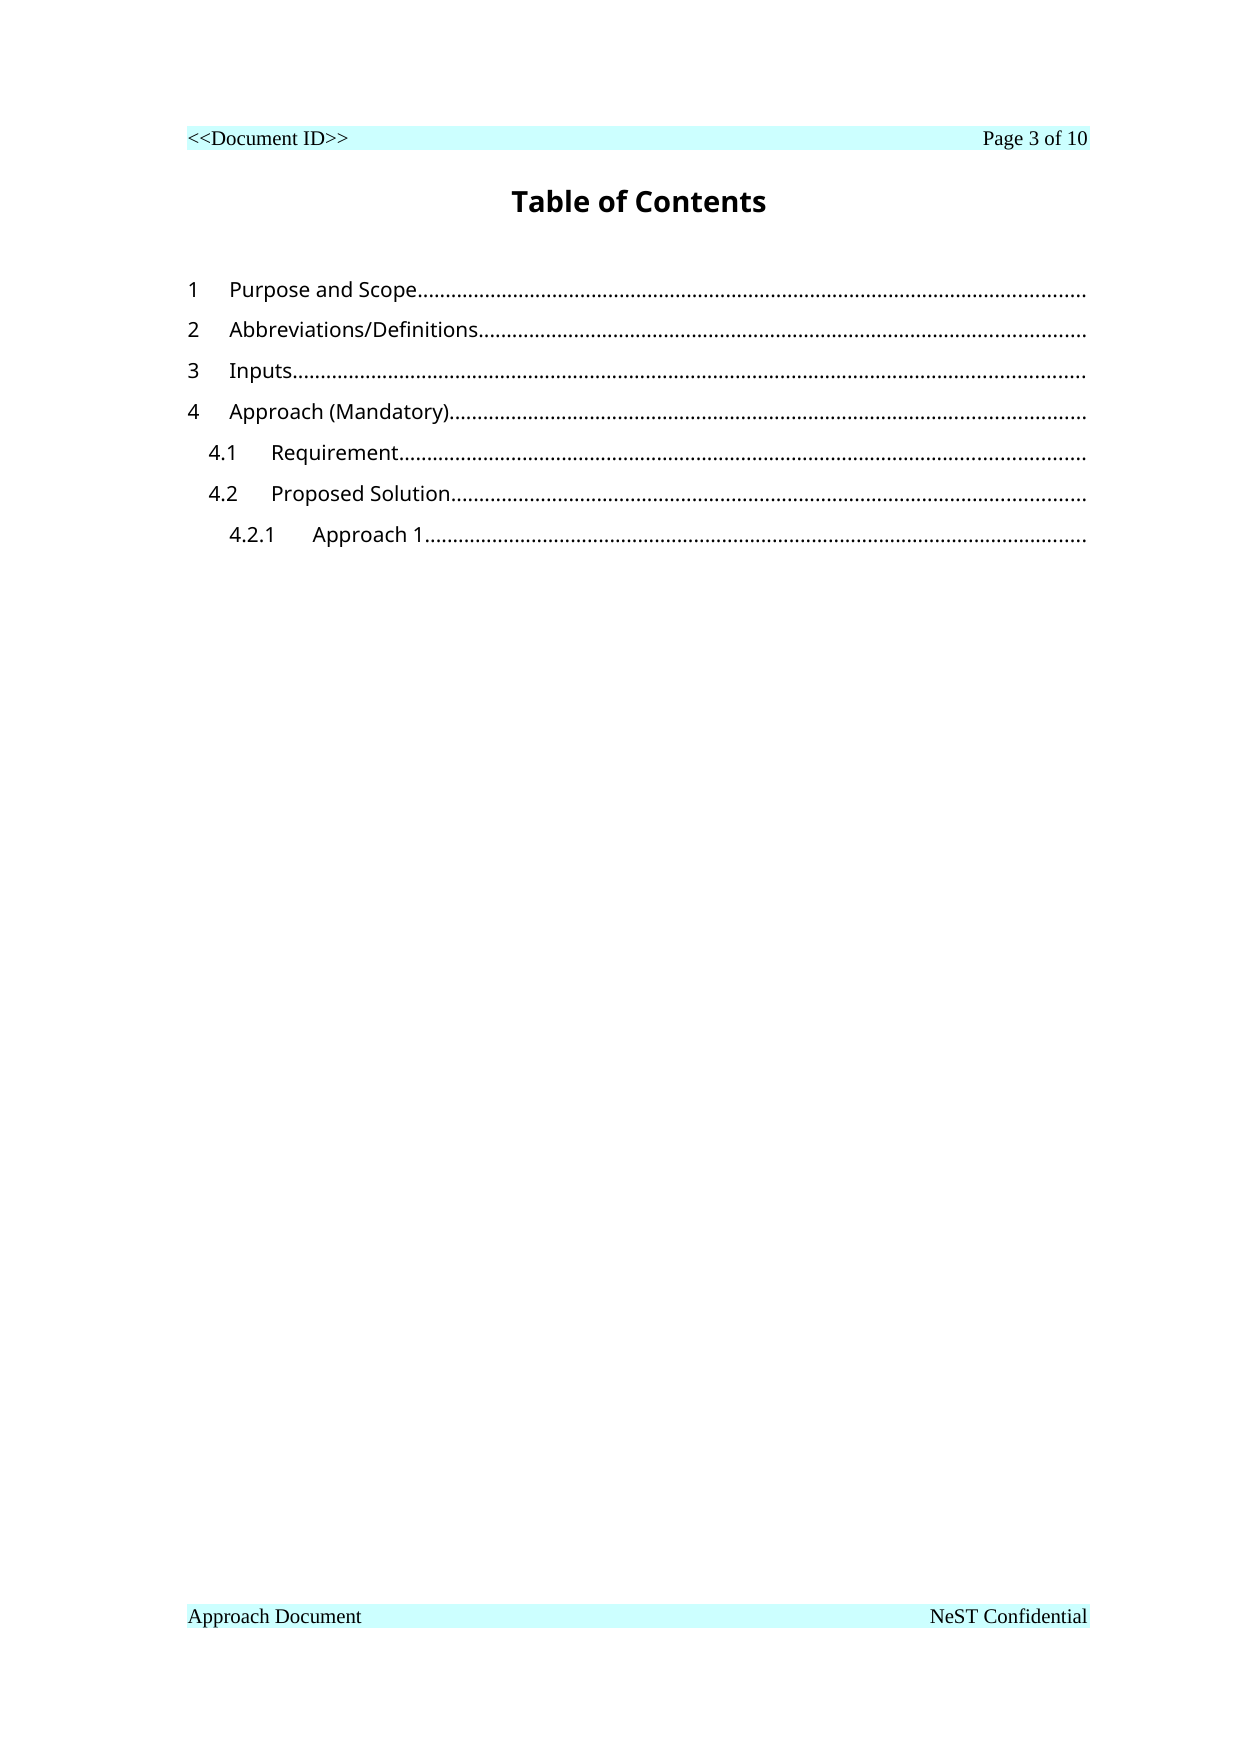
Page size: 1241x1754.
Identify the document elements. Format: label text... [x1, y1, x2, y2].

text 4 Approach (Mandatory) [187, 397, 1090, 426]
subtitle Table of Contents [187, 182, 1090, 221]
text 4.2.1 Approach 1 [229, 520, 1090, 549]
text 2 Abbreviations/Definitions [187, 316, 1090, 344]
text 1 Purpose and Scope [187, 275, 1090, 303]
text 4.1 Requirement [208, 438, 1090, 467]
text 3 Inputs [187, 357, 1090, 385]
text 4.2 Proposed Solution [208, 479, 1090, 508]
